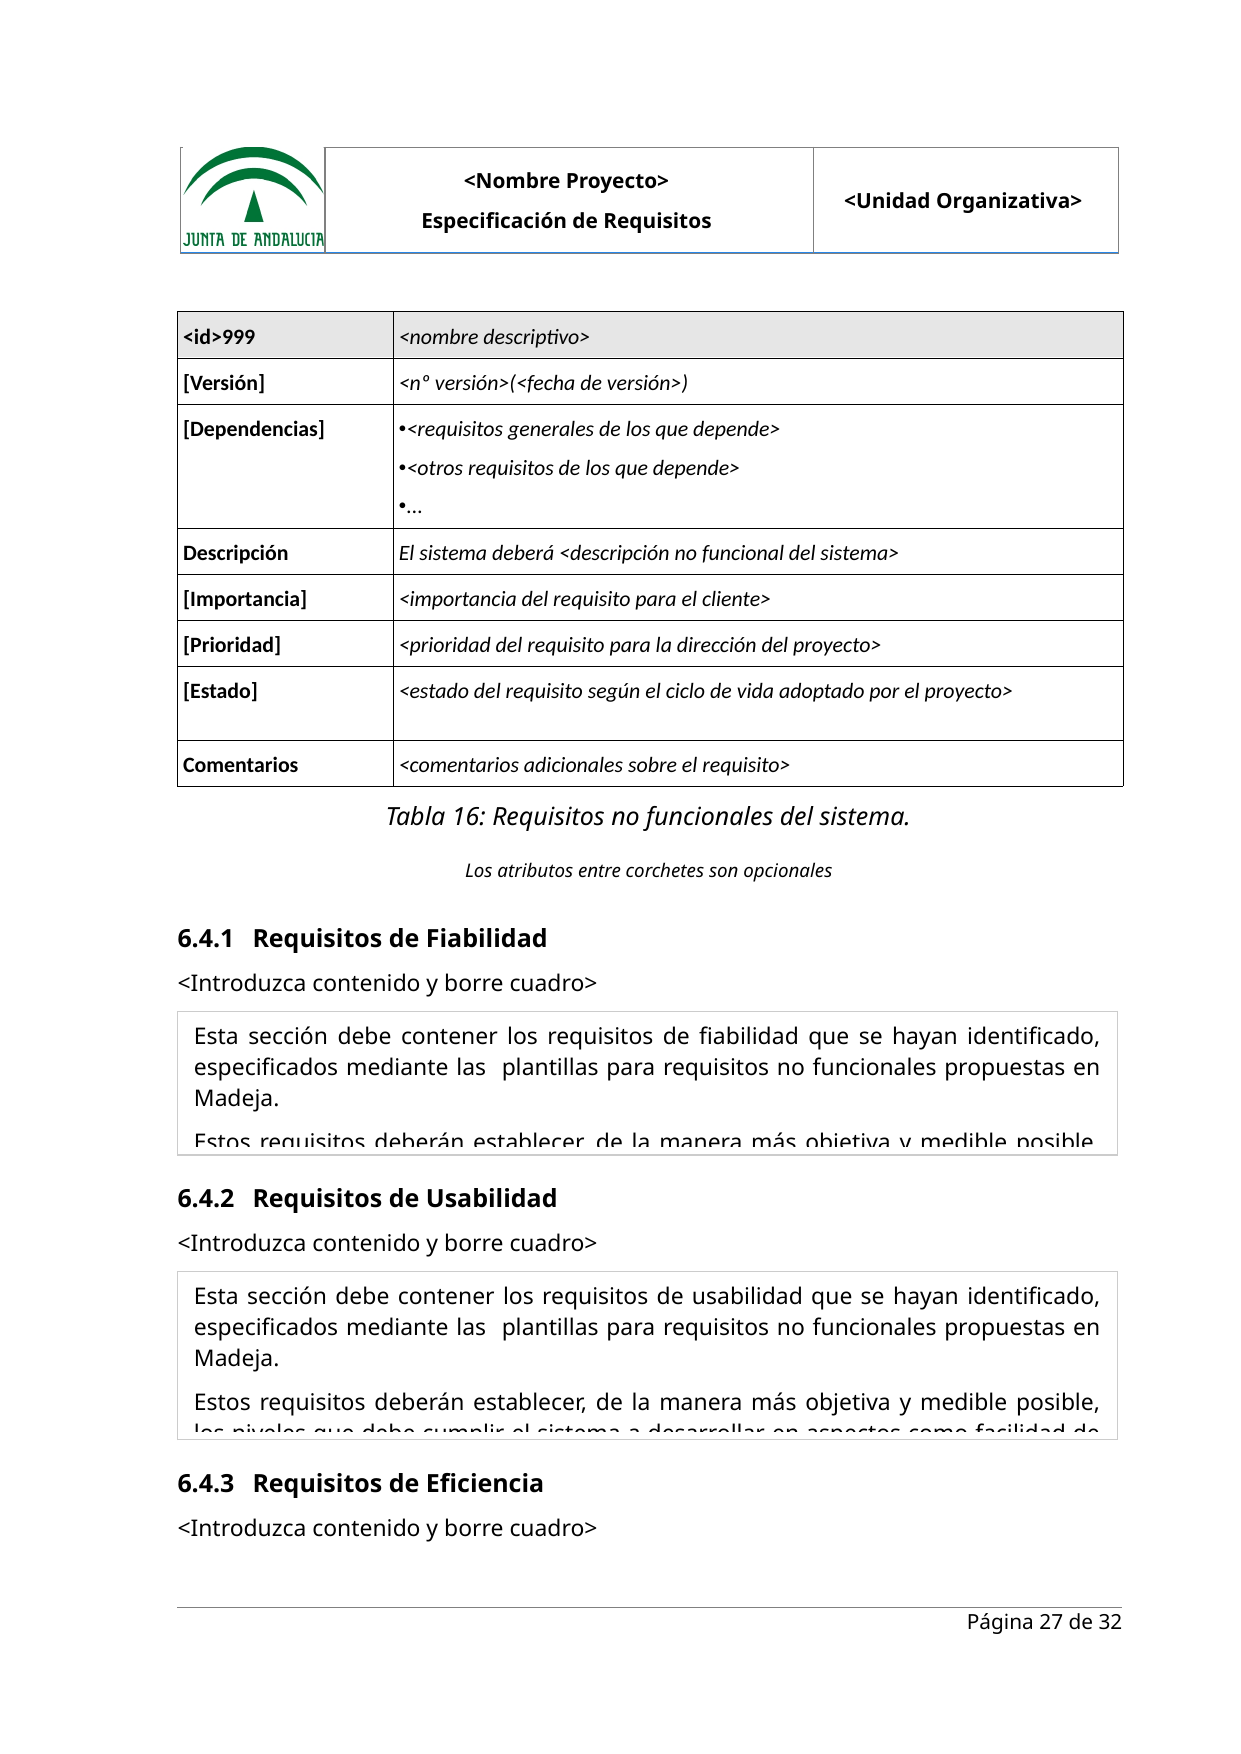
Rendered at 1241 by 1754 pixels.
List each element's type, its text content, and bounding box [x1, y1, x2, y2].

table_cell [Prioridad] [178, 621, 393, 666]
text Estos requisitos deberán establecer, de la manera más objetiva y medible posible, los niveles que debe cumplir el sistema a desarrollar en aspectos como facilidad de aprendizaje, comprensión, operatividad y atractividad. [194, 1386, 1101, 1431]
table_cell Descripción [178, 529, 393, 574]
text Los atributos entre corchetes son opcionales [177, 857, 1122, 883]
table_header <id>999 [178, 312, 393, 357]
text Estos requisitos deberán establecer, de la manera más objetiva y medible posible, los niveles que debe cumplir el sistema a desarrollar en aspectos como recuperabilidad y tolerancia a fallos. [194, 1126, 1101, 1146]
table_cell <estado del requisito según el ciclo de vida adoptado por el proyecto> [394, 667, 1123, 739]
subtitle Requisitos de Usabilidad [177, 1181, 1122, 1214]
text <Introduzca contenido y borre cuadro> [177, 1512, 1122, 1543]
subtitle Requisitos de Fiabilidad [177, 920, 1122, 954]
table_cell <comentarios adicionales sobre el requisito> [394, 741, 1123, 786]
text <Introduzca contenido y borre cuadro> [177, 967, 1122, 998]
table_header <nombre descriptivo> [394, 312, 1123, 357]
table_cell <importancia del requisito para el cliente> [394, 575, 1123, 620]
subtitle Requisitos de Eficiencia [177, 1465, 1122, 1499]
table_cell <prioridad del requisito para la dirección del proyecto> [394, 621, 1123, 666]
table_cell <requisitos generales de los que depende> <otros requisitos de los que depende> ... [394, 405, 1123, 528]
picture [183, 147, 324, 246]
table_cell [Dependencias] [178, 405, 393, 528]
text <Introduzca contenido y borre cuadro> [177, 1227, 1122, 1258]
text Esta sección debe contener los requisitos de fiabilidad que se hayan identificado, especificados mediante las plantillas para requisitos no funcionales propuestas en Madeja. [194, 1020, 1101, 1113]
table_cell Comentarios [178, 741, 393, 786]
table_cell [Estado] [178, 667, 393, 739]
table_cell El sistema deberá <descripción no funcional del sistema> [394, 529, 1123, 574]
text Esta sección debe contener los requisitos de usabilidad que se hayan identificado, especificados mediante las plantillas para requisitos no funcionales propuestas en Madeja. [194, 1280, 1101, 1374]
text Tabla 16: Requisitos no funcionales del sistema. [177, 798, 1122, 832]
table_cell [Importancia] [178, 575, 393, 620]
table_cell <nº versión>(<fecha de versión>) [394, 359, 1123, 403]
table_cell [Versión] [178, 359, 393, 403]
